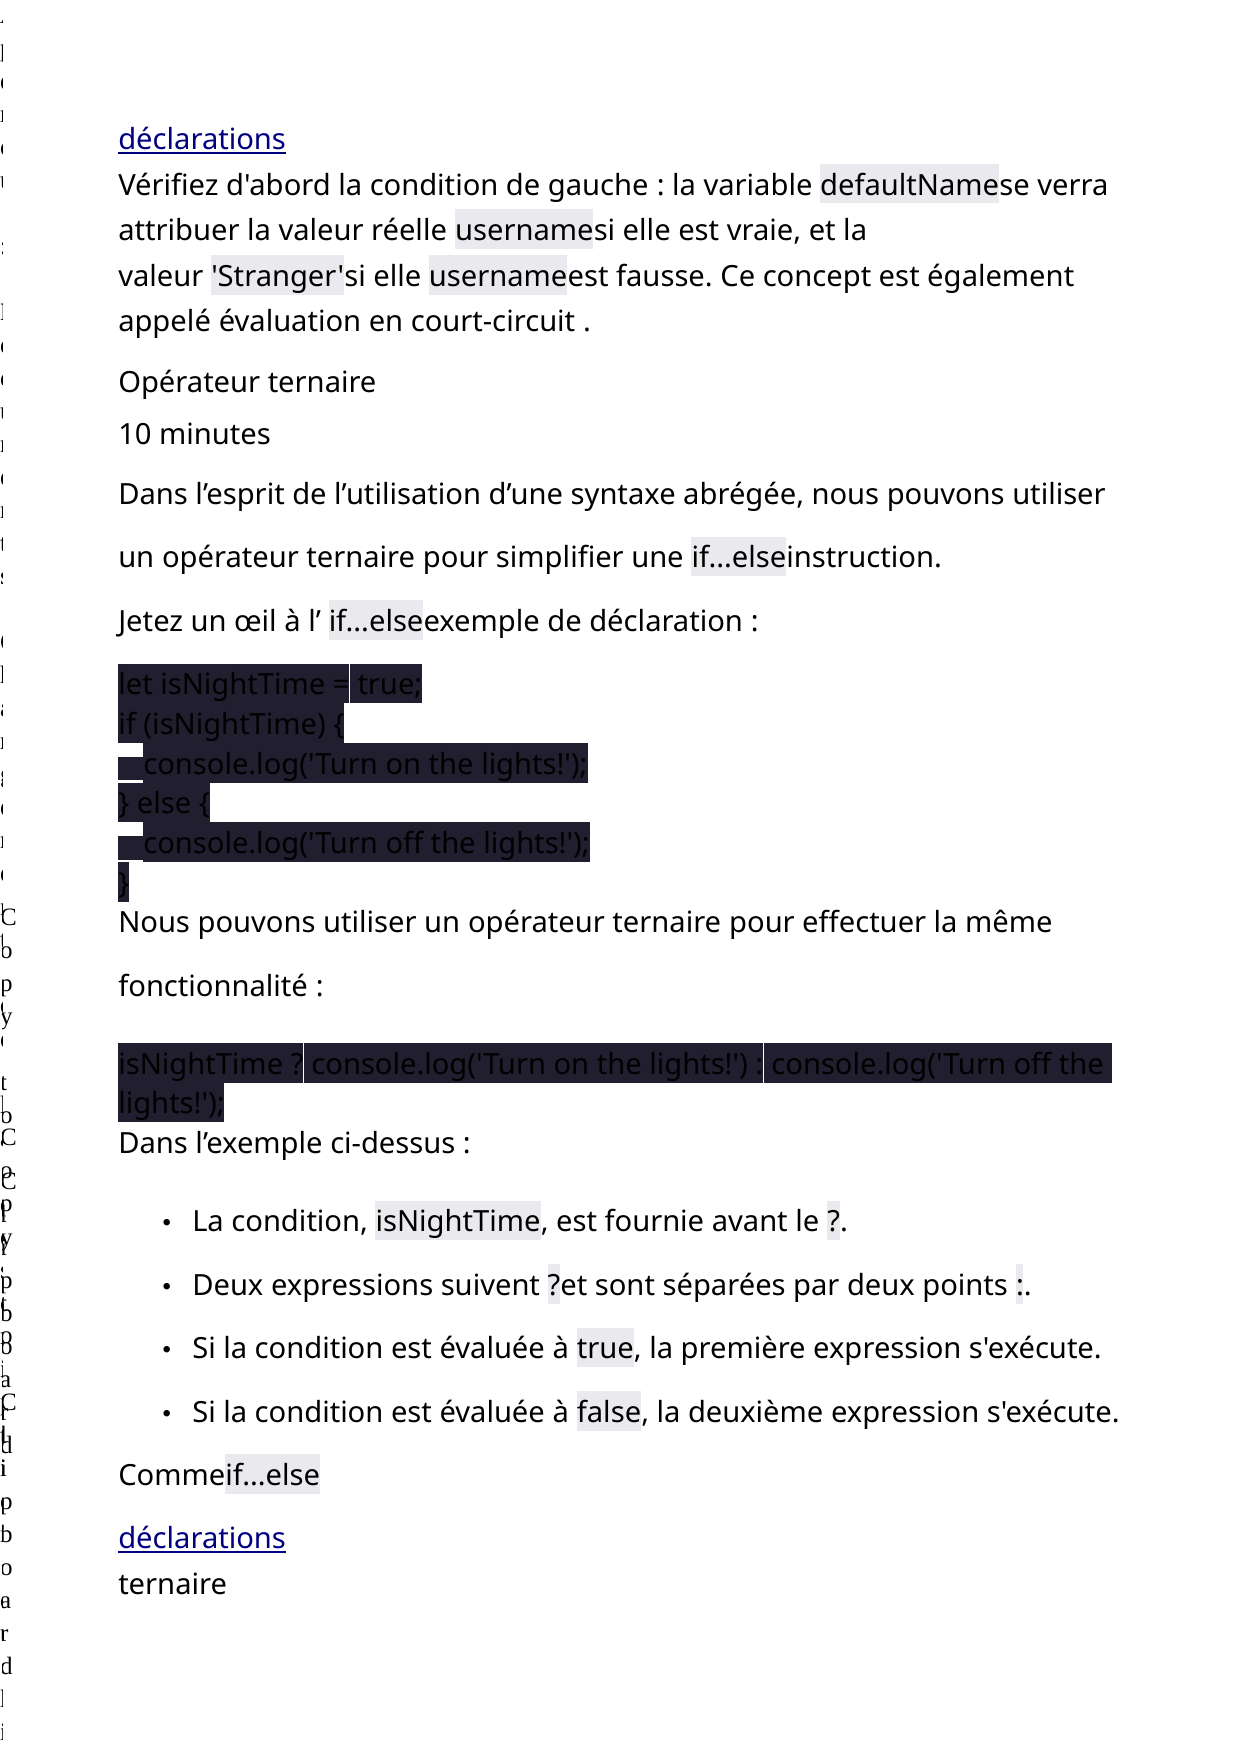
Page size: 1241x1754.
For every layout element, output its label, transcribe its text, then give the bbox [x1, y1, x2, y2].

list Si la condition est évaluée à true, la première expression s'exécute. [162, 1327, 1122, 1367]
text } else { [118, 783, 1122, 822]
text Commeif...else [118, 1454, 1122, 1494]
text Dans l’esprit de l’utilisation d’une syntaxe abrégée, nous pouvons utiliser un opérateur ternaire pour simplifier une if...elseinstruction. [118, 473, 1122, 576]
text Jetez un œil à l’ if...elseexemple de déclaration : [118, 600, 1122, 640]
text console.log('Turn off the lights!'); [118, 822, 1122, 862]
text if (isNightTime) { [118, 703, 1122, 743]
text Dans l’exemple ci-dessus : [118, 1122, 1122, 1162]
text 10 minutes [118, 413, 1122, 453]
text Vérifiez d'abord la condition de gauche : la variable defaultNamese verra attribuer la valeur réelle usernamesi elle est vraie, et la valeur 'Stranger'si elle usernameest fausse. Ce concept est également appelé évaluation en court-circuit . [118, 164, 1122, 340]
list Deux expressions suivent ?et sont séparées par deux points :. [162, 1264, 1122, 1304]
text } [118, 862, 1122, 902]
text let isNightTime = true; [118, 663, 1122, 703]
text isNightTime ? console.log('Turn on the lights!') : console.log('Turn off the lights!'); [118, 1043, 1122, 1122]
text déclarations [118, 1518, 1122, 1557]
text déclarations [118, 118, 1122, 158]
text console.log('Turn on the lights!'); [118, 743, 1122, 783]
list La condition, isNightTime, est fournie avant le ?. [162, 1201, 1122, 1240]
subtitle Opérateur ternaire [118, 361, 1122, 401]
list Si la condition est évaluée à false, la deuxième expression s'exécute. [162, 1391, 1122, 1431]
text Nous pouvons utiliser un opérateur ternaire pour effectuer la même fonctionnalité : [118, 902, 1122, 1005]
text ternaire [118, 1563, 1122, 1603]
